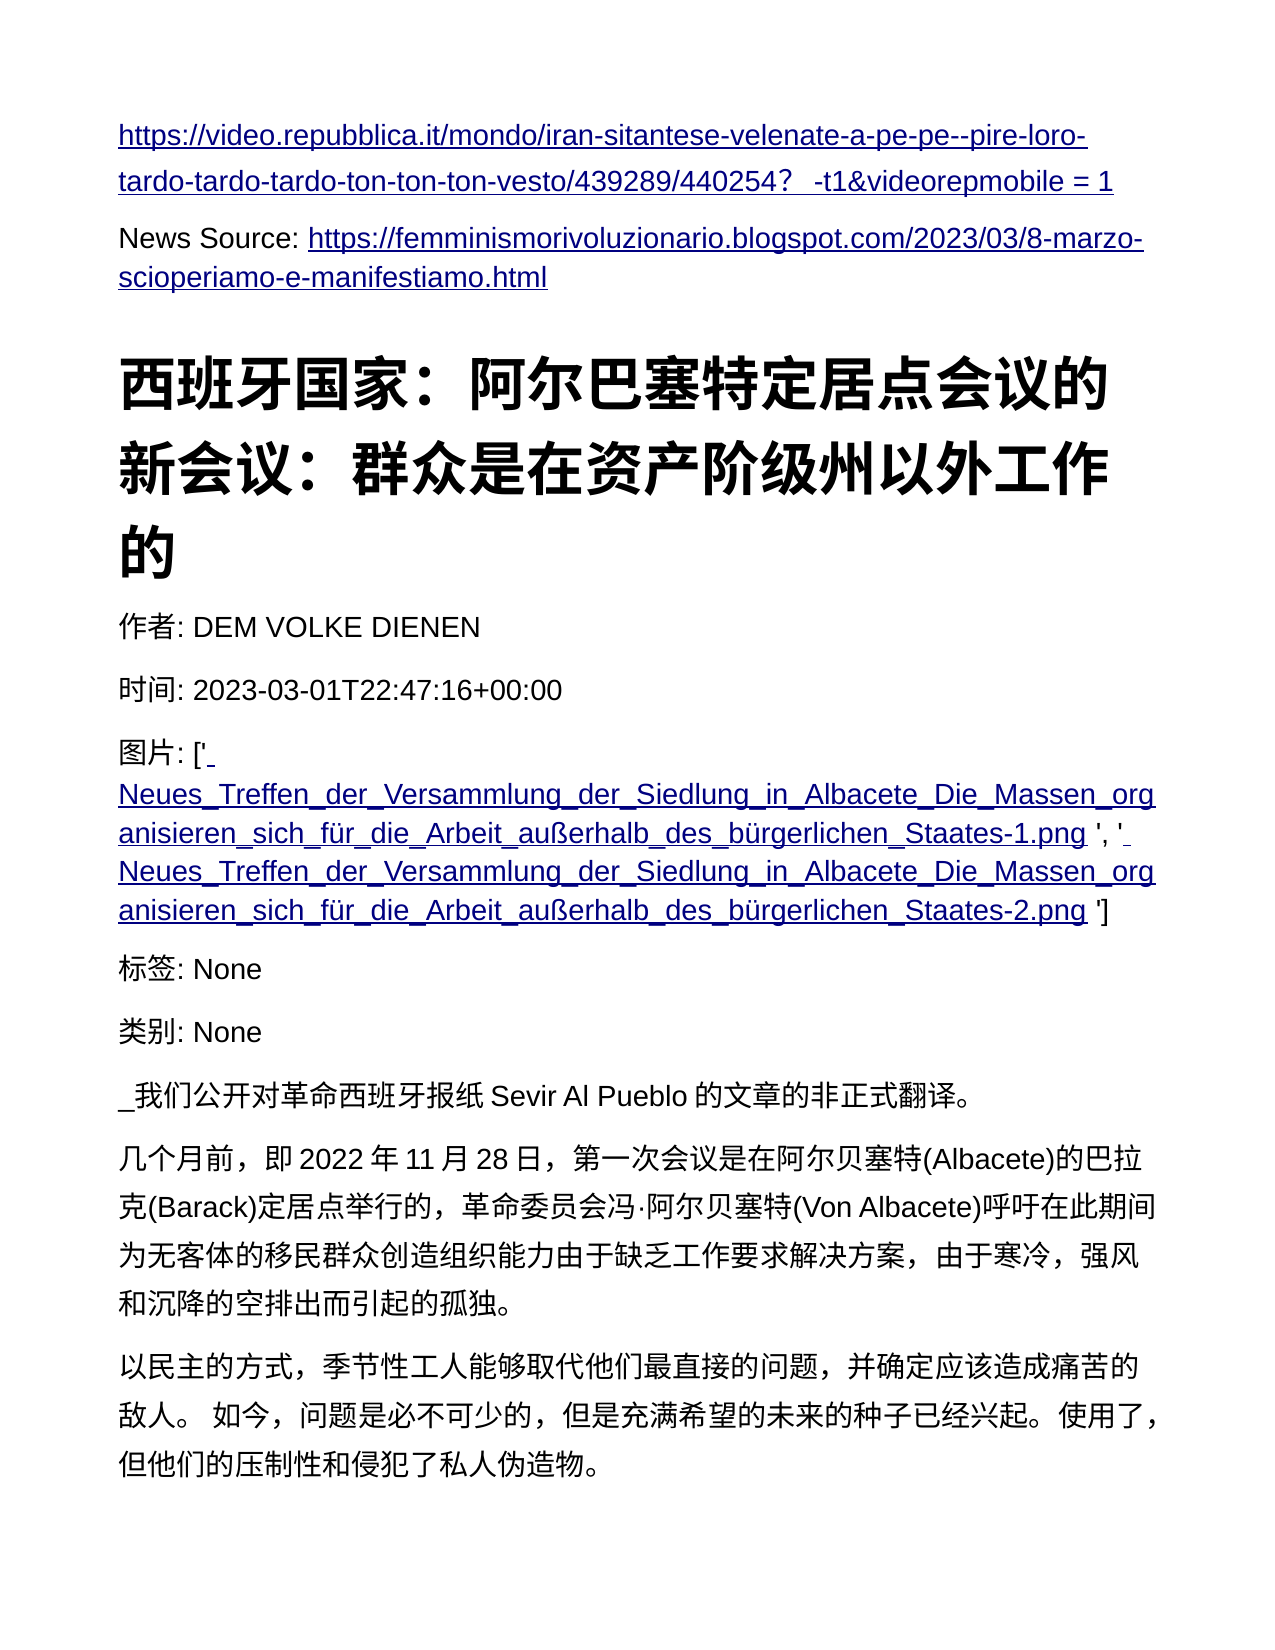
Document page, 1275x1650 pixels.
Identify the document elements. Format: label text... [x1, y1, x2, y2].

text https://video.repubblica.it/mondo/iran-sitantese-velenate-a-pe-pe--pire-loro-tardo-tardo-tardo-ton-ton-ton-vesto/439289/440254？ -t1&videorepmobile = 1 [118, 118, 1157, 200]
text 标签: None [118, 946, 1157, 988]
text _我们公开对革命西班牙报纸Sevir Al Pueblo的文章的非正式翻译。 [118, 1072, 1157, 1114]
text 时间: 2023-03-01T22:47:16+00:00 [118, 667, 1157, 709]
text 以民主的方式，季节性工人能够取代他们最直接的问题，并确定应该造成痛苦的敌人。 如今，问题是必不可少的，但是充满希望的未来的种子已经兴起。使用了，但他们的压制性和侵犯了私人伪造物。 [118, 1344, 1157, 1483]
text 类别: None [118, 1009, 1157, 1051]
text 图片: [' Neues_Treffen_der_Versammlung_der_Siedlung_in_Albacete_Die_Massen_organisieren_sich_für_die_Arbeit_außerhalb_des_bürgerlichen_Staates-1.png ', ' Neues_Treffen_der_Versammlung_der_Siedlung_in_Albacete_Die_Massen_organisieren_sich_für_die_Arbeit_außerhalb_des_bürgerlichen_Staates-2.png '] [118, 730, 1157, 926]
text News Source: https://femminismorivoluzionario.blogspot.com/2023/03/8-marzo-scioperiamo-e-manifestiamo.html [118, 221, 1157, 293]
subtitle 西班牙国家：阿尔巴塞特定居点会议的新会议：群众是在资产阶级州以外工作的 [118, 338, 1157, 591]
text 几个月前，即2022年11月28日，第一次会议是在阿尔贝塞特(Albacete)的巴拉克(Barack)定居点举行的，革命委员会冯·阿尔贝塞特(Von Albacete)呼吁在此期间为无客体的移民群众创造组织能力由于缺乏工作要求解决方案，由于寒冷，强风和沉降的空排出而引起的孤独。 [118, 1135, 1157, 1323]
text 作者: DEM VOLKE DIENEN [118, 604, 1157, 646]
